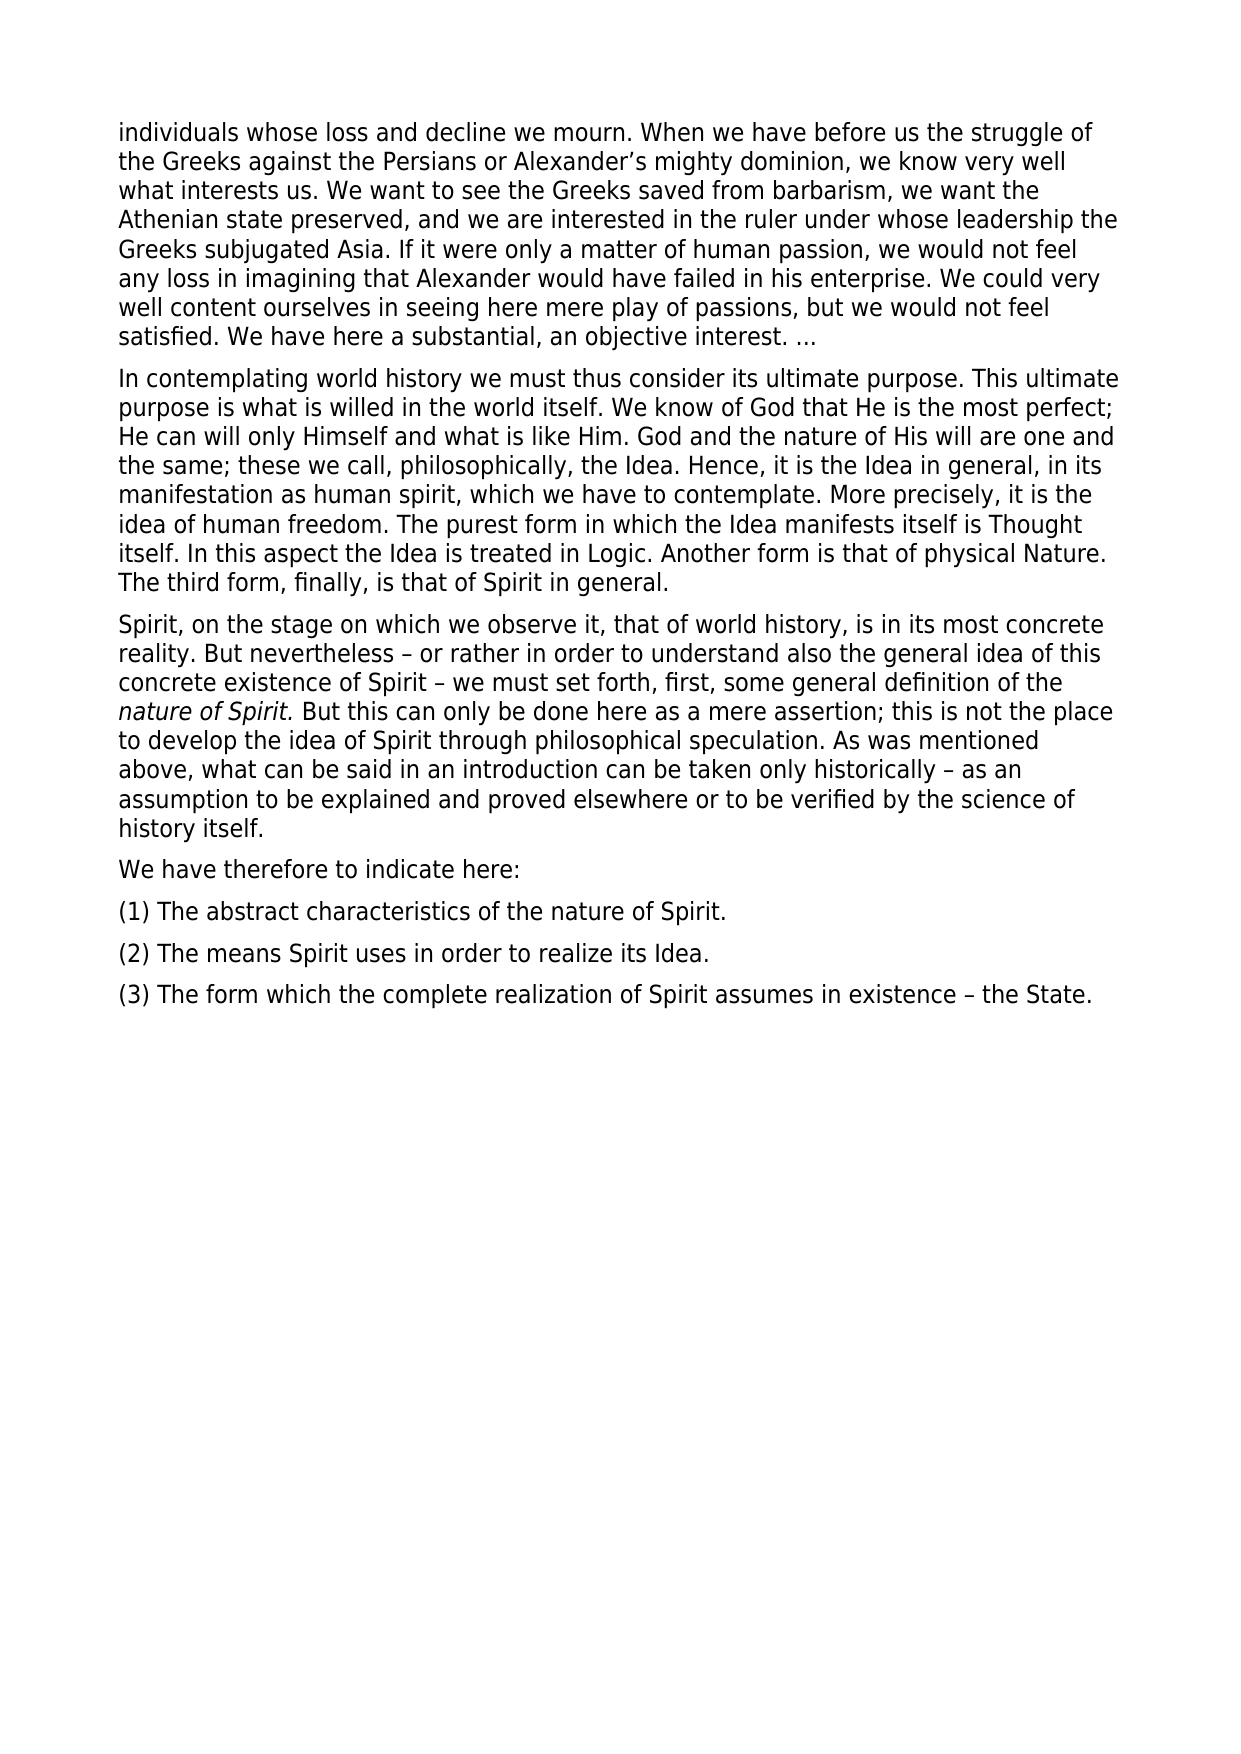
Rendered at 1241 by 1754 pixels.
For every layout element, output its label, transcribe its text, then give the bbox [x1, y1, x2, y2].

text individuals whose loss and decline we mourn. When we have before us the struggle of the Greeks against the Persians or Alexander’s mighty dominion, we know very well what interests us. We want to see the Greeks saved from barbarism, we want the Athenian state preserved, and we are interested in the ruler under whose leadership the Greeks subjugated Asia. If it were only a matter of human passion, we would not feel any loss in imagining that Alexander would have failed in his enterprise. We could very well content ourselves in seeing here mere play of passions, but we would not feel satisfied. We have here a substantial, an objective interest. ... [118, 118, 1122, 351]
text In contemplating world history we must thus consider its ultimate purpose. This ultimate purpose is what is willed in the world itself. We know of God that He is the most perfect; He can will only Himself and what is like Him. God and the nature of His will are one and the same; these we call, philosophically, the Idea. Hence, it is the Idea in general, in its manifestation as human spirit, which we have to contemplate. More precisely, it is the idea of human freedom. The purest form in which the Idea manifests itself is Thought itself. In this aspect the Idea is treated in Logic. Another form is that of physical Nature. The third form, finally, is that of Spirit in general. [118, 364, 1122, 597]
text We have therefore to indicate here: [118, 856, 1122, 885]
text (1) The abstract characteristics of the nature of Spirit. [118, 897, 1122, 926]
text (2) The means Spirit uses in order to realize its Idea. [118, 939, 1122, 968]
text Spirit, on the stage on which we observe it, that of world history, is in its most concrete reality. But nevertheless – or rather in order to understand also the general idea of this concrete existence of Spirit – we must set forth, first, some general definition of the nature of Spirit. But this can only be done here as a mere assertion; this is not the place to develop the idea of Spirit through philosophical speculation. As was mentioned above, what can be said in an introduction can be taken only historically – as an assumption to be explained and proved elsewhere or to be verified by the science of history itself. [118, 610, 1122, 843]
text (3) The form which the complete realization of Spirit assumes in existence – the State. [118, 981, 1122, 1010]
